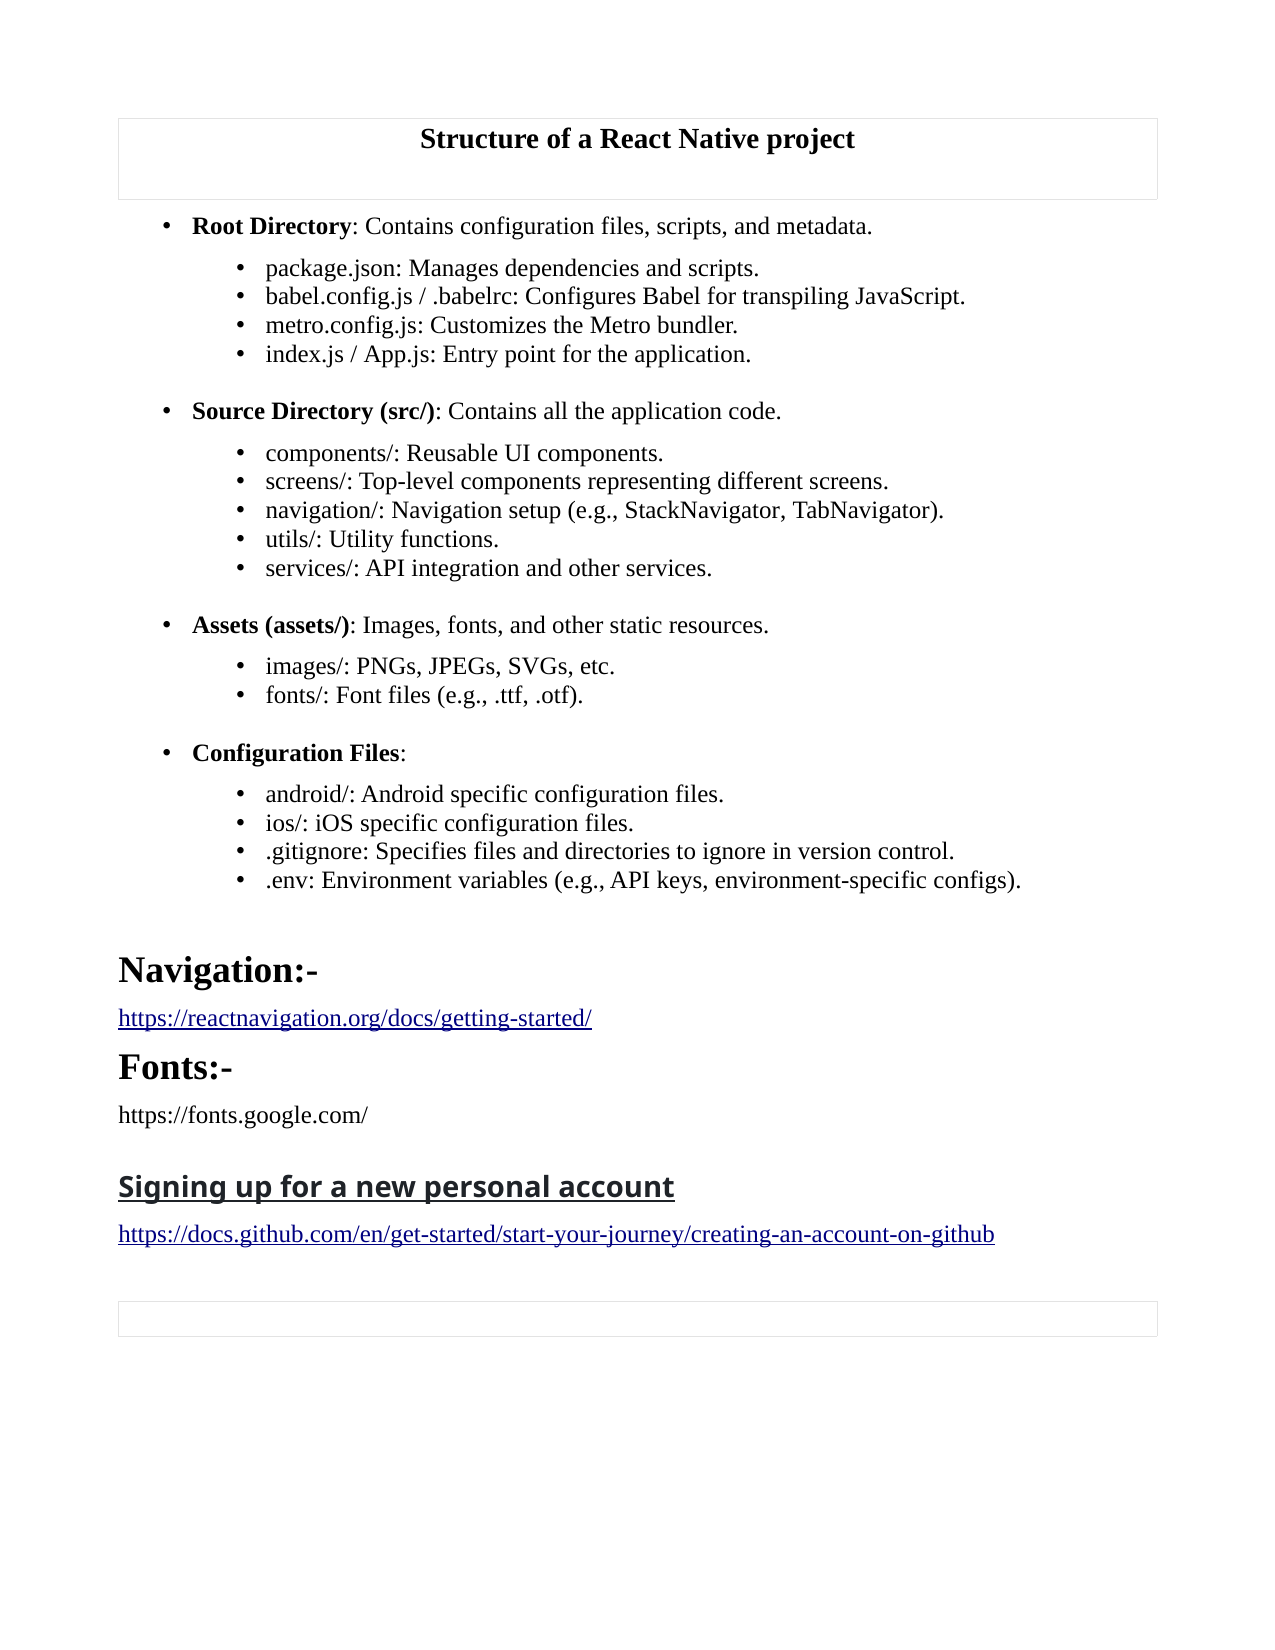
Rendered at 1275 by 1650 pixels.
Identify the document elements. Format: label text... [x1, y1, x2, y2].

list components/: Reusable UI components. [236, 438, 1157, 466]
list package.json: Manages dependencies and scripts. [236, 253, 1157, 281]
list services/: API integration and other services. [236, 553, 1157, 581]
list babel.config.js / .babelrc: Configures Babel for transpiling JavaScript. [236, 281, 1157, 310]
list .env: Environment variables (e.g., API keys, environment-specific configs). [236, 865, 1157, 894]
list index.js / App.js: Entry point for the application. [236, 339, 1157, 368]
list Source Directory (src/): Contains all the application code. [162, 396, 1157, 425]
subtitle Signing up for a new personal account [118, 1166, 1157, 1206]
list ios/: iOS specific configuration files. [236, 808, 1157, 836]
list Assets (assets/): Images, fonts, and other static resources. [162, 610, 1157, 639]
list navigation/: Navigation setup (e.g., StackNavigator, TabNavigator). [236, 495, 1157, 524]
list screens/: Top-level components representing different screens. [236, 466, 1157, 495]
list android/: Android specific configuration files. [236, 779, 1157, 808]
list metro.config.js: Customizes the Metro bundler. [236, 310, 1157, 339]
text https://fonts.google.com/ [118, 1100, 1157, 1129]
text Navigation:- [118, 948, 1157, 991]
list .gitignore: Specifies files and directories to ignore in version control. [236, 836, 1157, 865]
list utils/: Utility functions. [236, 524, 1157, 553]
list fonts/: Font files (e.g., .ttf, .otf). [236, 680, 1157, 709]
text Structure of a React Native project [119, 119, 1157, 155]
text https://docs.github.com/en/get-started/start-your-journey/creating-an-account-on-github [118, 1219, 1157, 1247]
list Configuration Files: [162, 738, 1157, 766]
list Root Directory: Contains configuration files, scripts, and metadata. [162, 211, 1157, 240]
text Fonts:- [118, 1044, 1157, 1088]
text https://reactnavigation.org/docs/getting-started/ [118, 1003, 1157, 1032]
list images/: PNGs, JPEGs, SVGs, etc. [236, 651, 1157, 680]
